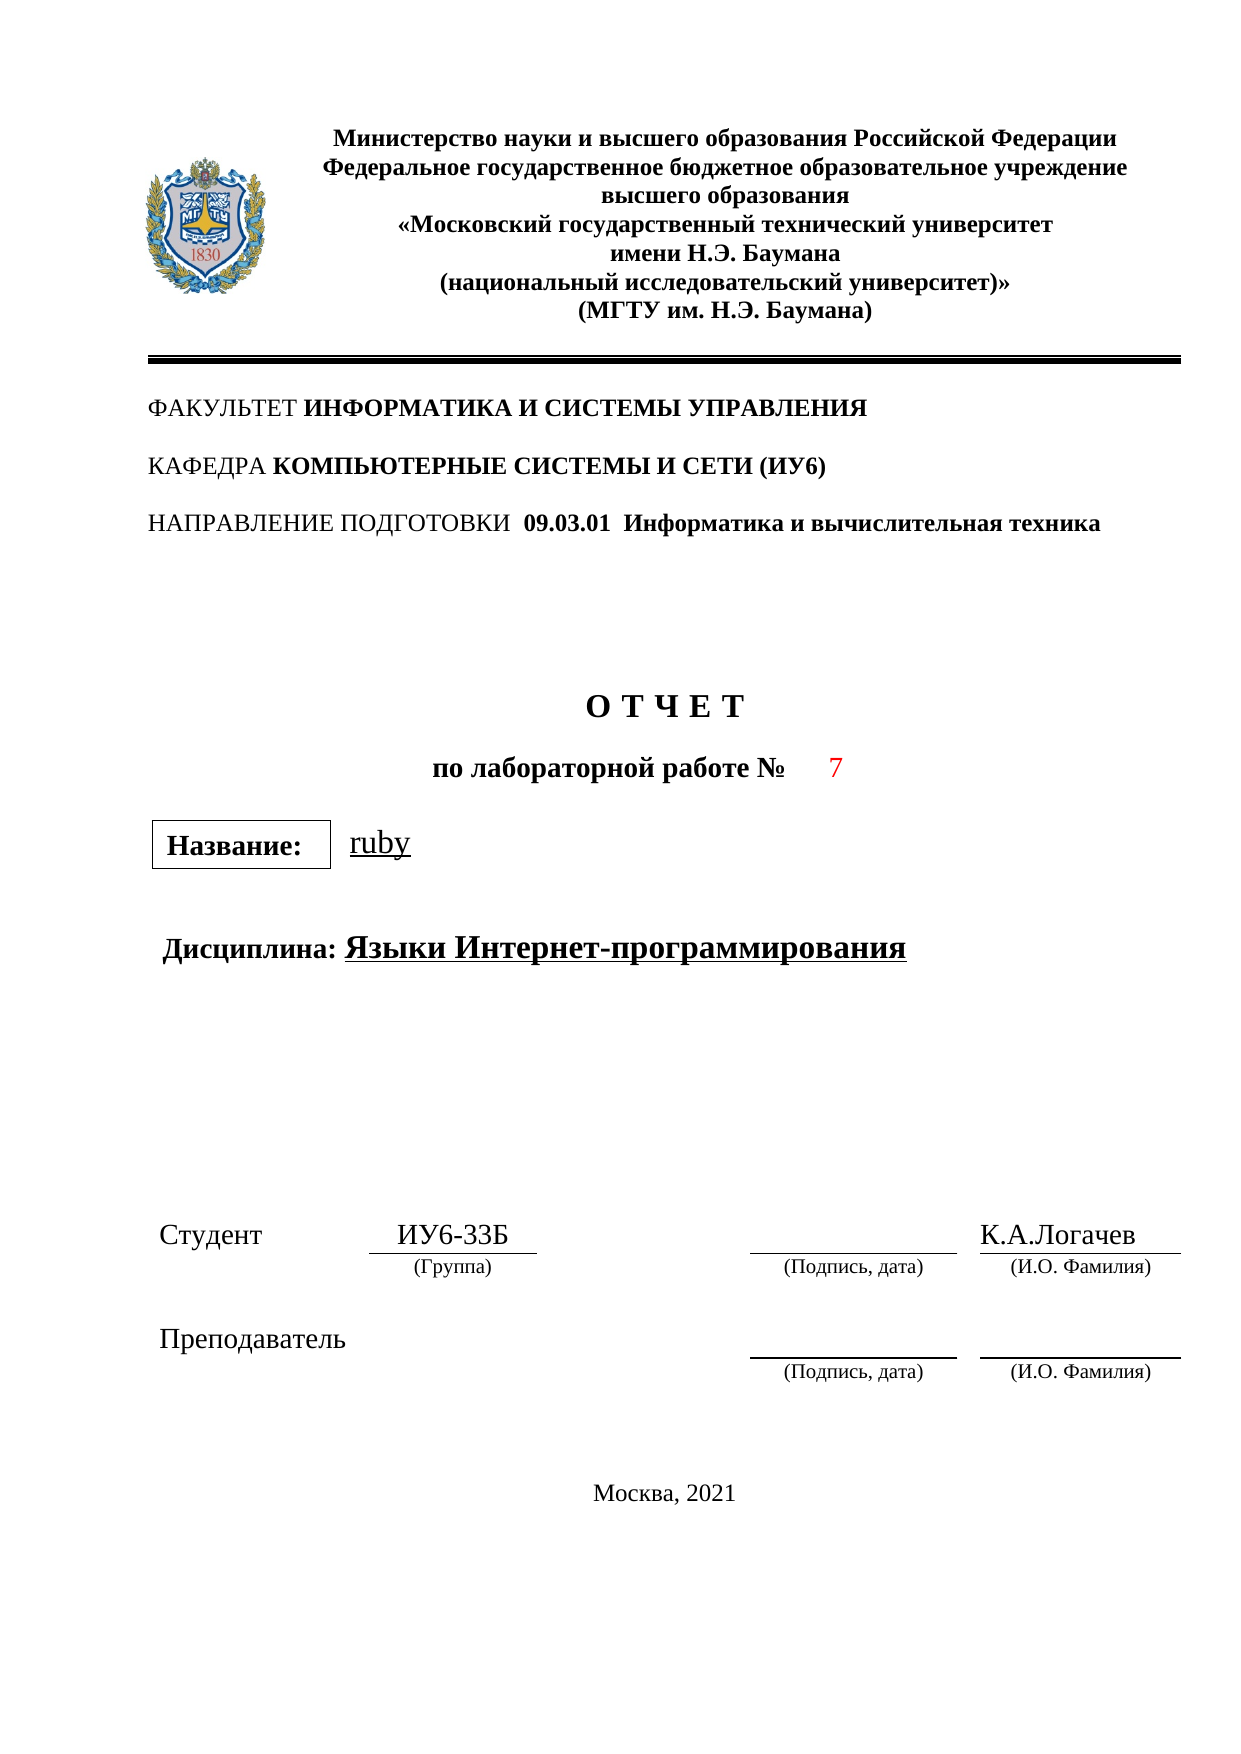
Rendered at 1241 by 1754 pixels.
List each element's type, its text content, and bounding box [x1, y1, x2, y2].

table_header [548, 1217, 738, 1254]
table_cell [148, 1254, 357, 1288]
text Название: [167, 828, 315, 861]
text Дисциплина: Языки Интернет-программирования [162, 927, 1181, 966]
subtitle [148, 822, 152, 860]
table_cell (И.О. Фамилия) [969, 1359, 1193, 1392]
table_header [738, 1217, 969, 1254]
table_cell [738, 1321, 969, 1359]
text КАФЕДРА Компьютерные системы и сети (ИУ6) [148, 451, 1181, 479]
text ФАКУЛЬТЕТ Информатика и системы управления [148, 393, 1181, 422]
text НАПРАВЛЕНИЕ ПОДГОТОВКИ 09.03.01 Информатика и вычислительная техника [148, 508, 1181, 537]
table_cell [548, 1359, 738, 1392]
table_cell [357, 1321, 548, 1359]
table_cell [357, 1359, 548, 1392]
table_cell [548, 1321, 738, 1359]
subtitle ruby [331, 822, 1181, 860]
table_cell (И.О. Фамилия) [969, 1254, 1193, 1288]
table_header К.А.Логачев [969, 1217, 1193, 1254]
table_cell [738, 1288, 969, 1321]
table_cell [969, 1288, 1193, 1321]
table_cell Преподаватель [148, 1321, 357, 1359]
table_cell [148, 1359, 357, 1392]
table_header Министерство науки и высшего образования Российской Федерации Федеральное государственное бюджетное образовательное учреждение высшего образования «Московский государственный технический университет имени Н.Э. Баумана (национальный исследовательский университет)» (МГТУ им. Н.Э. Баумана) [284, 123, 1166, 324]
table_cell (Подпись, дата) [738, 1254, 969, 1288]
table_cell [548, 1288, 738, 1321]
table_cell [969, 1321, 1193, 1359]
table_cell [148, 1288, 357, 1321]
table_cell (Группа) [357, 1254, 548, 1288]
text Москва, 2021 [148, 1478, 1181, 1507]
picture [145, 157, 266, 294]
table_cell [548, 1254, 738, 1288]
table_header [136, 123, 284, 324]
table_cell [357, 1288, 548, 1321]
table_header ИУ6-33Б [357, 1217, 548, 1254]
subtitle Отчет [148, 687, 1181, 725]
table_header 7 [797, 750, 874, 783]
table_header Студент [148, 1217, 357, 1254]
table_cell (Подпись, дата) [738, 1359, 969, 1392]
